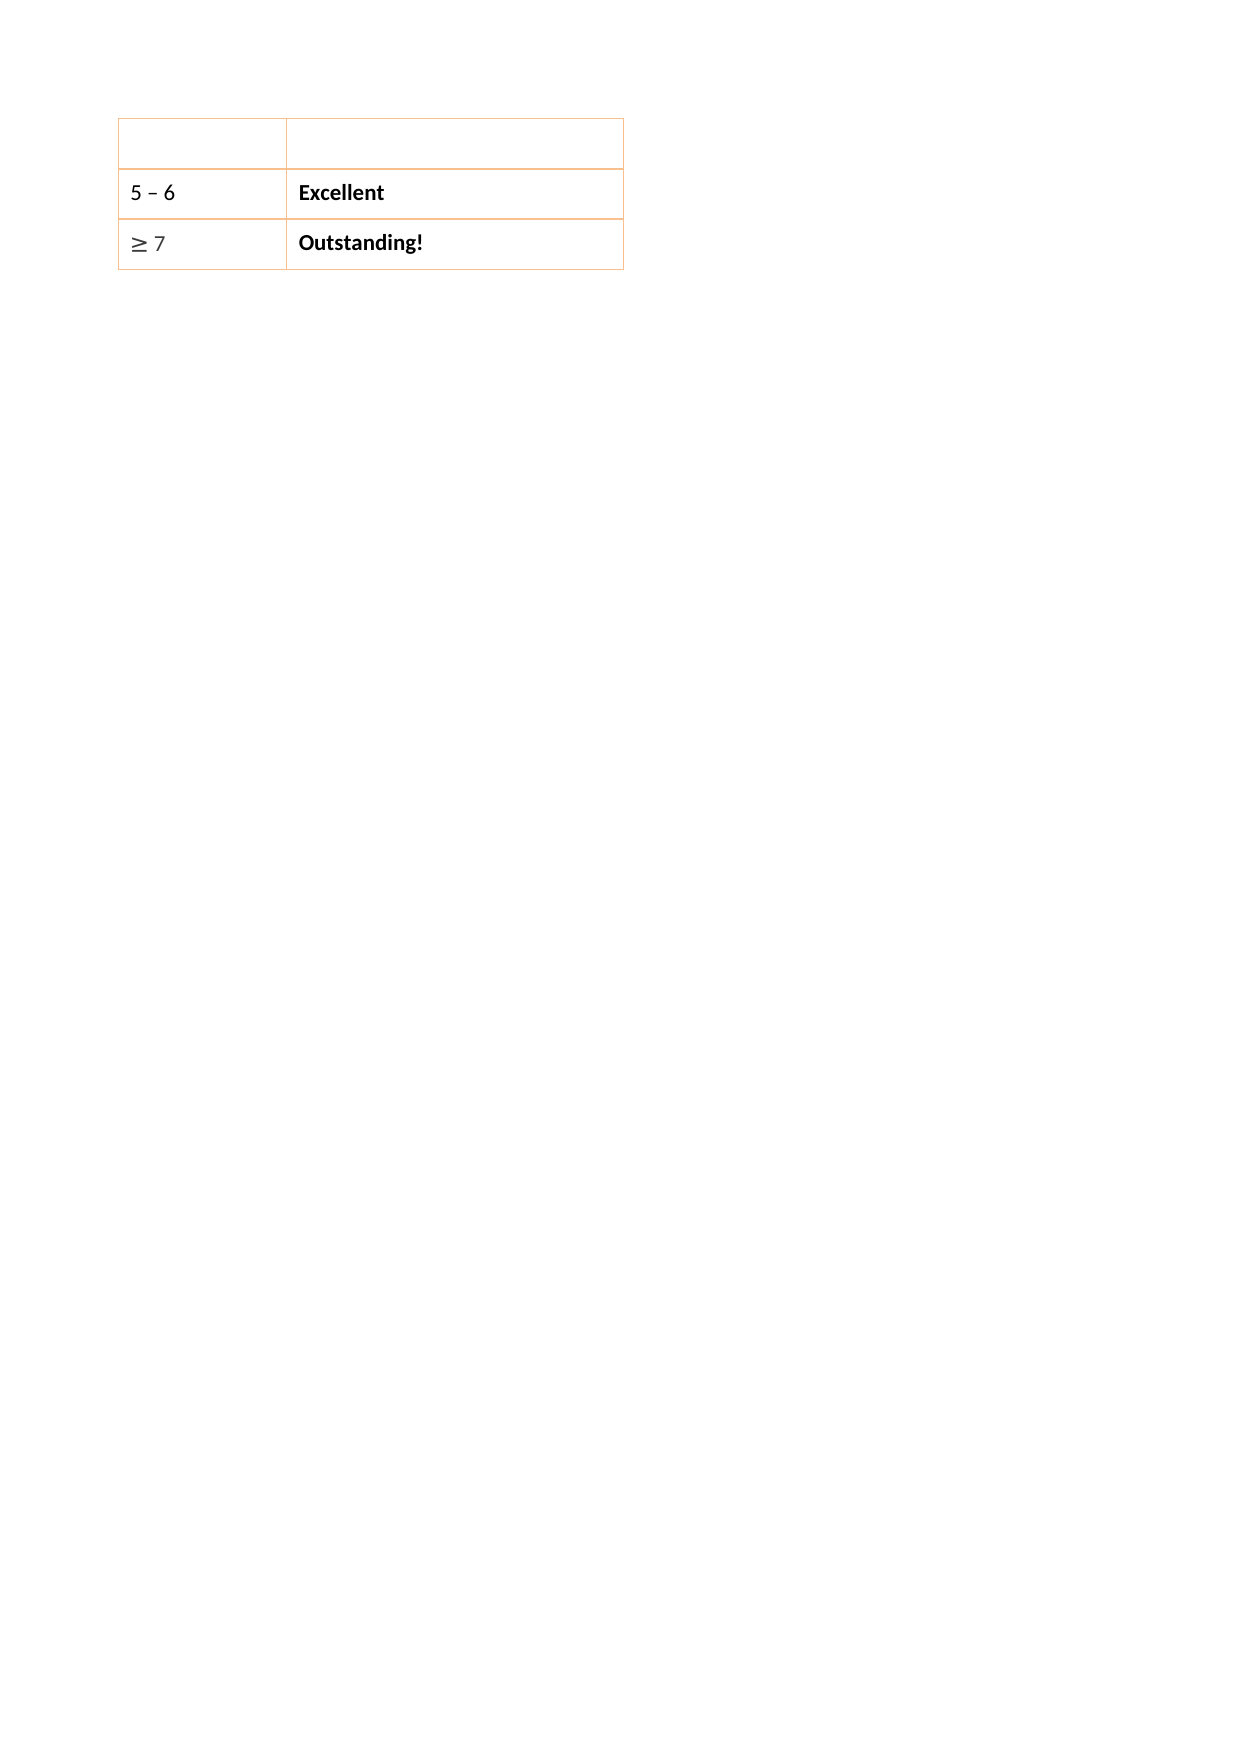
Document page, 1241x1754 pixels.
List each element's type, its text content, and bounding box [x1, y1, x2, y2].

table_cell 5 – 6 [119, 170, 286, 218]
table_cell [119, 119, 286, 168]
table_cell Excellent [287, 170, 623, 218]
table_cell ≥ 7 [119, 220, 286, 269]
table_cell [287, 119, 623, 168]
table_cell Outstanding! [287, 220, 623, 269]
